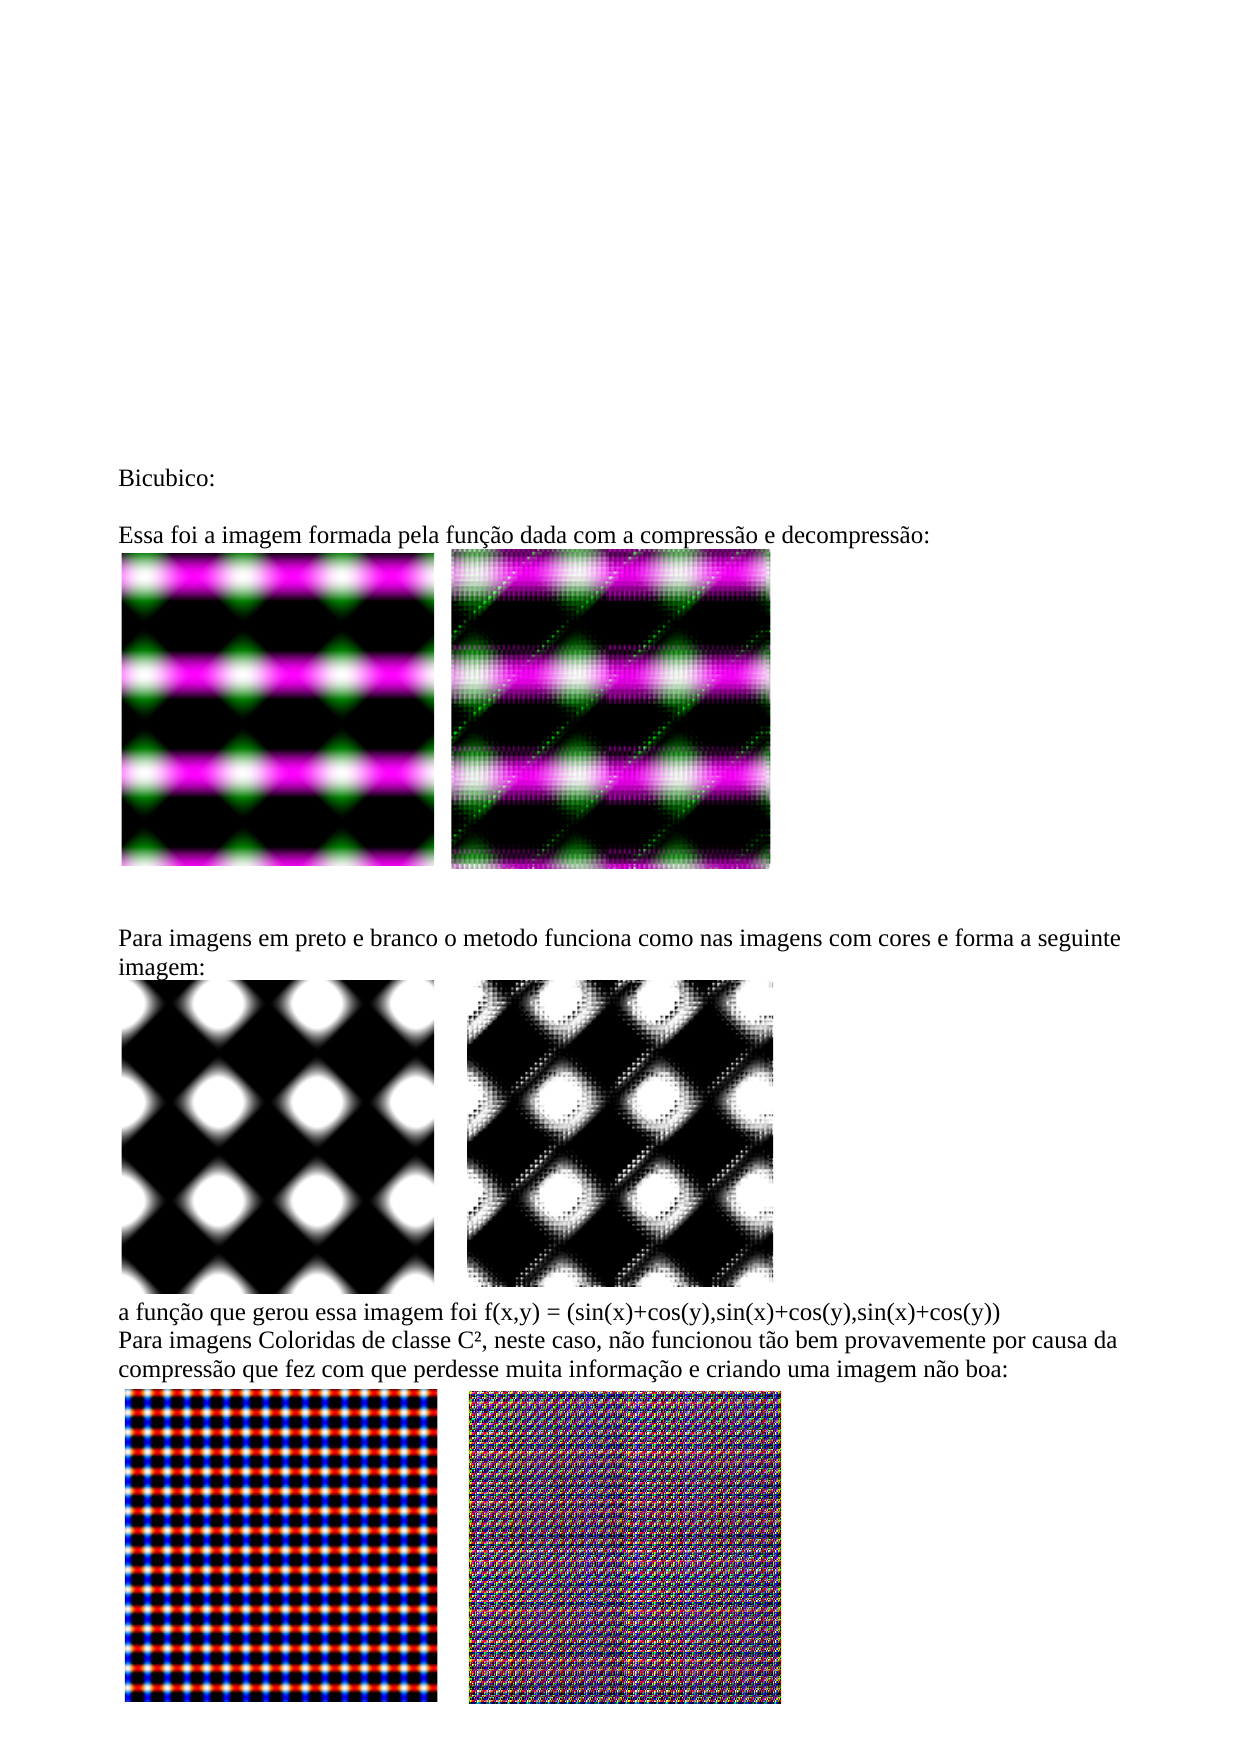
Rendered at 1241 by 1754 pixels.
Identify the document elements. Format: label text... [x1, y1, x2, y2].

picture [124, 1389, 438, 1702]
text Essa foi a imagem formada pela função dada com a compressão e decompressão: [118, 521, 1122, 549]
picture [467, 980, 774, 1287]
text Bicubico: [118, 463, 1122, 492]
picture [468, 1391, 782, 1704]
text a função que gerou essa imagem foi f(x,y) = (sin(x)+cos(y),sin(x)+cos(y),sin(x)+cos(y)) [118, 1297, 1122, 1326]
text Para imagens Coloridas de classe C², neste caso, não funcionou tão bem provavemente por causa da compressão que fez com que perdesse muita informação e criando uma imagem não boa: [118, 1326, 1122, 1383]
picture [451, 549, 771, 869]
picture [121, 553, 435, 866]
picture [121, 980, 435, 1294]
text Para imagens em preto e branco o metodo funciona como nas imagens com cores e forma a seguinte imagem: [118, 923, 1122, 981]
